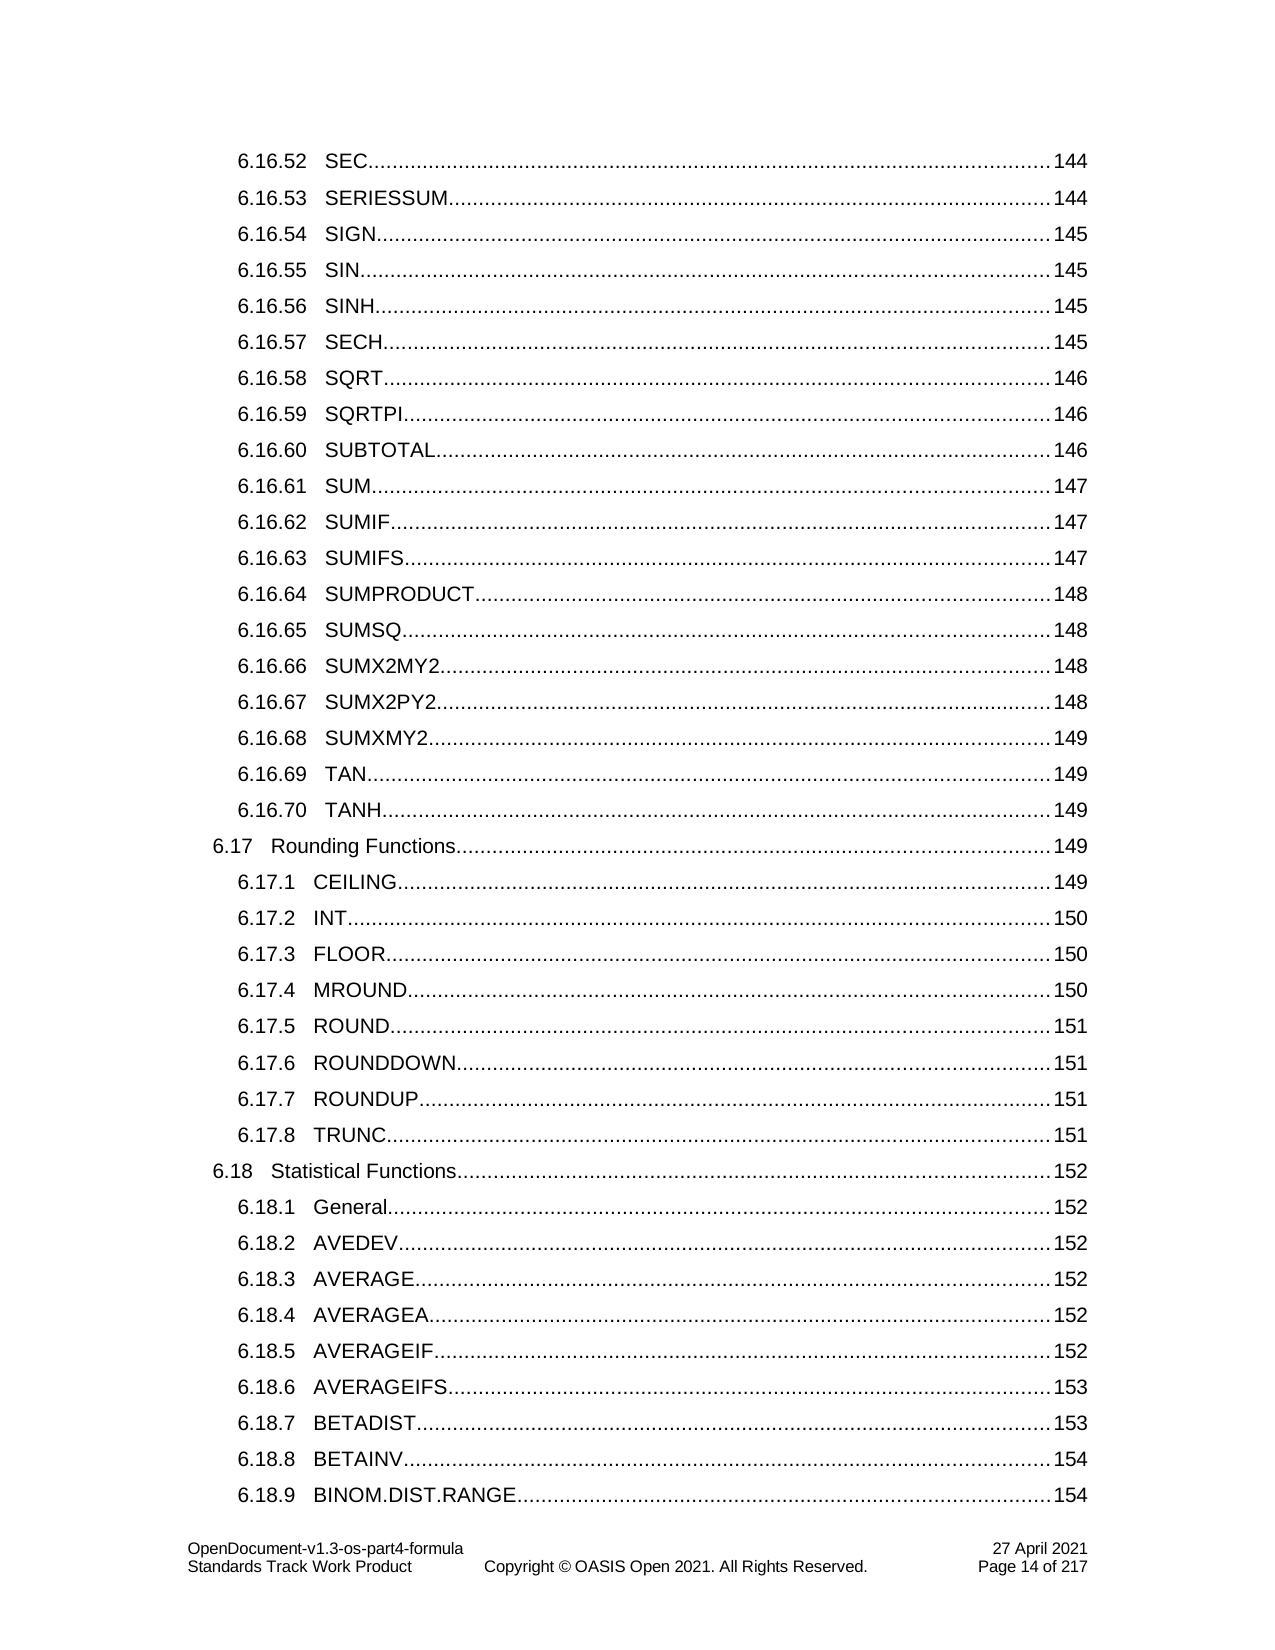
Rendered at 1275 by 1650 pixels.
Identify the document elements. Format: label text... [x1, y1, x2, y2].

text 6.17.8 TRUNC 151 [237, 1123, 1088, 1147]
text 6.16.65 SUMSQ 148 [237, 618, 1088, 642]
text 6.16.59 SQRTPI 146 [237, 402, 1088, 426]
text 6.18.5 AVERAGEIF 152 [237, 1339, 1088, 1363]
text 6.16.57 SECH 145 [237, 330, 1088, 354]
text 6.16.70 TANH 149 [237, 799, 1088, 822]
text 6.17.5 ROUND 151 [237, 1015, 1088, 1038]
text 6.16.69 TAN 149 [237, 763, 1088, 786]
text 6.17.4 MROUND 150 [237, 979, 1088, 1002]
text 6.16.66 SUMX2MY2 148 [237, 654, 1088, 678]
text 6.16.60 SUBTOTAL 146 [237, 438, 1088, 462]
text 6.18.4 AVERAGEA 152 [237, 1303, 1088, 1327]
text 6.17.1 CEILING 149 [237, 871, 1088, 894]
text 6.16.53 SERIESSUM 144 [237, 186, 1088, 209]
text 6.16.61 SUM 147 [237, 474, 1088, 498]
text 6.18.8 BETAINV 154 [237, 1447, 1088, 1471]
text 6.16.62 SUMIF 147 [237, 510, 1088, 534]
text 6.17.7 ROUNDUP 151 [237, 1087, 1088, 1111]
text 6.16.64 SUMPRODUCT 148 [237, 582, 1088, 606]
text 6.16.58 SQRT 146 [237, 366, 1088, 390]
text 6.17.6 ROUNDDOWN 151 [237, 1051, 1088, 1074]
text 6.17.2 INT 150 [237, 907, 1088, 930]
text 6.18 Statistical Functions 152 [212, 1159, 1088, 1183]
text 6.18.2 AVEDEV 152 [237, 1231, 1088, 1255]
text 6.17.3 FLOOR 150 [237, 943, 1088, 966]
text 6.16.52 SEC 144 [237, 150, 1088, 173]
text 6.18.1 General 152 [237, 1195, 1088, 1219]
text 6.16.63 SUMIFS 147 [237, 546, 1088, 570]
text 6.17 Rounding Functions 149 [212, 835, 1088, 858]
text 6.18.3 AVERAGE 152 [237, 1267, 1088, 1291]
text 6.18.7 BETADIST 153 [237, 1411, 1088, 1435]
text 6.18.9 BINOM.DIST.RANGE 154 [237, 1483, 1088, 1507]
text 6.16.68 SUMXMY2 149 [237, 727, 1088, 750]
text 6.16.55 SIN 145 [237, 258, 1088, 282]
text 6.18.6 AVERAGEIFS 153 [237, 1375, 1088, 1399]
text 6.16.67 SUMX2PY2 148 [237, 691, 1088, 714]
text 6.16.54 SIGN 145 [237, 222, 1088, 246]
text 6.16.56 SINH 145 [237, 294, 1088, 318]
